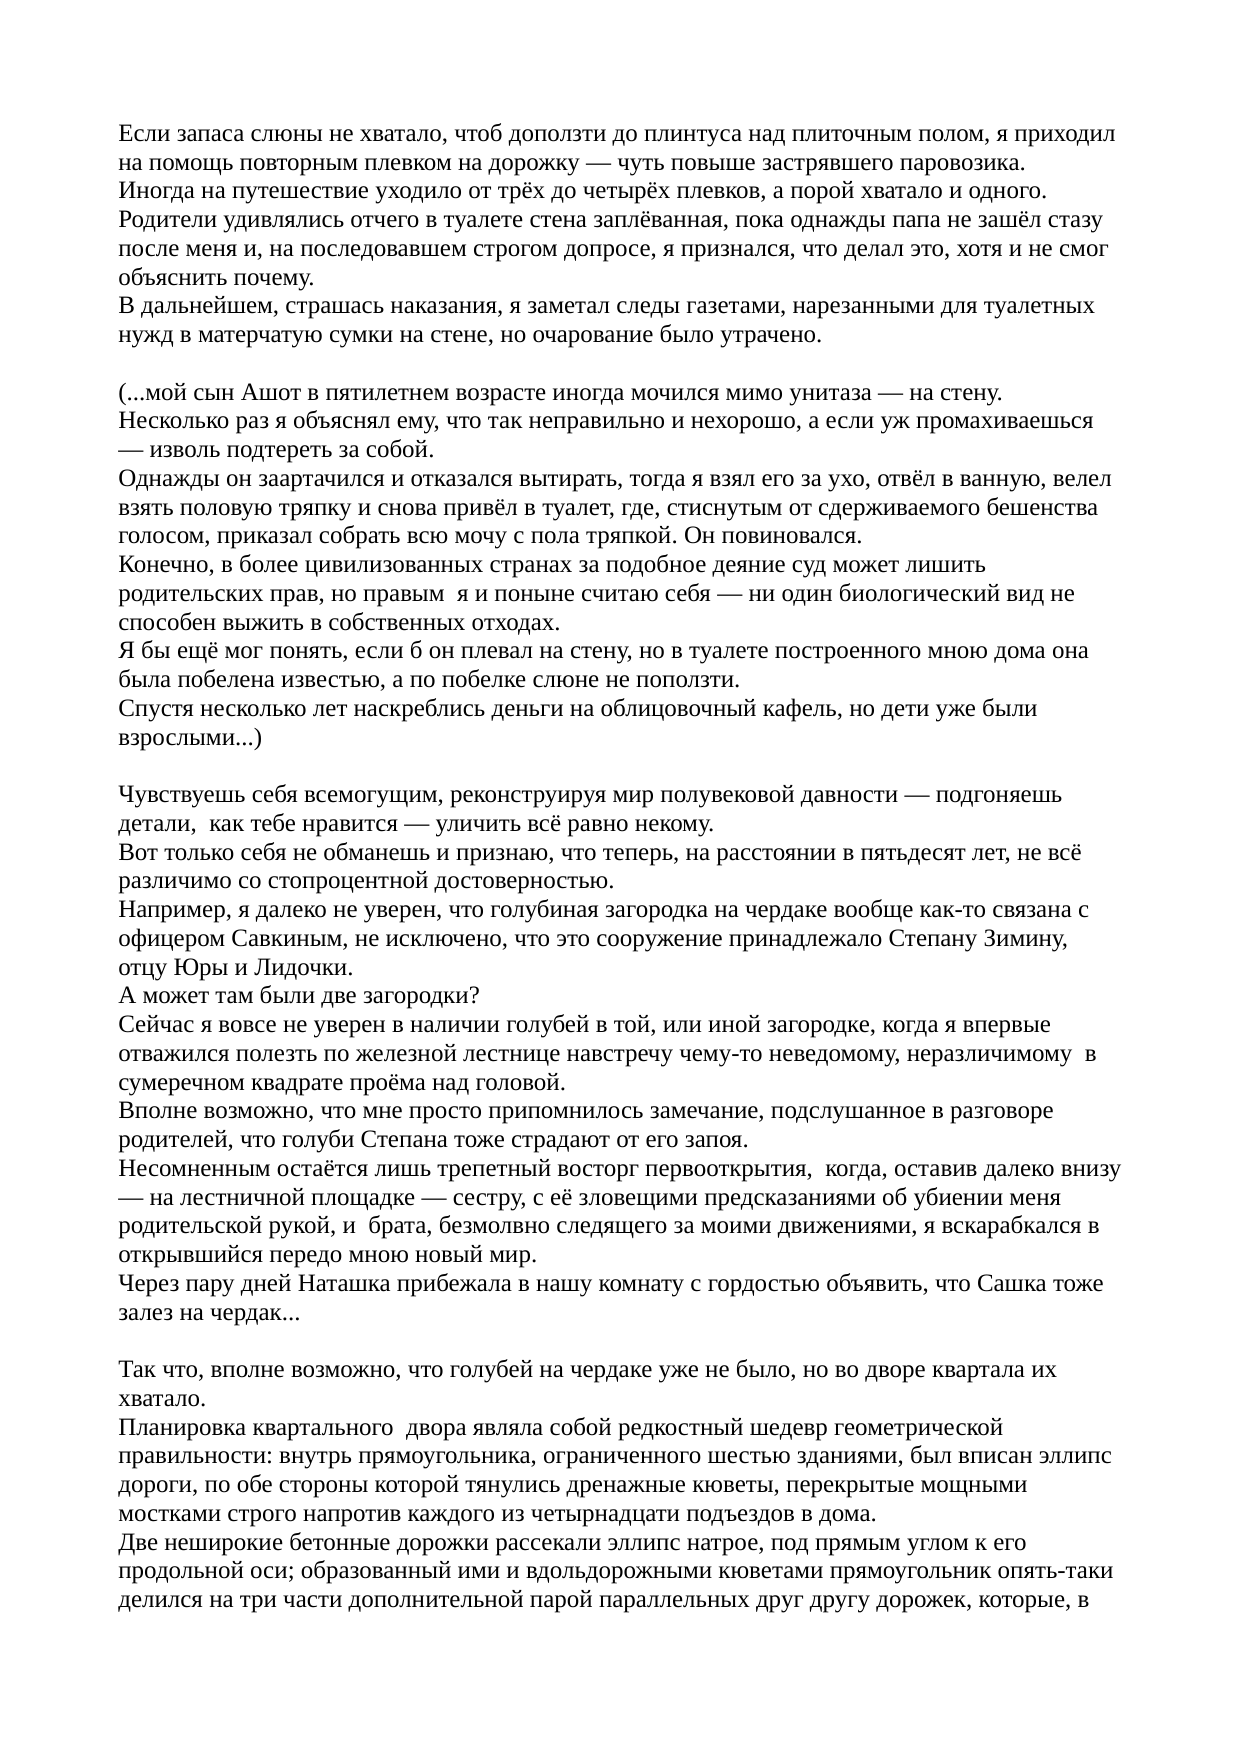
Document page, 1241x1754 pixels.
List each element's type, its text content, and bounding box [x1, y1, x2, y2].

text Иногда на путешествие уходило от трёх до четырёх плевков, а порой хватало и одного. [118, 176, 1122, 204]
text Если запаса слюны не хватало, чтоб доползти до плинтуса над плиточным полом, я приходил на помощь повторным плевком на дорожку — чуть повыше застрявшего паровозика. [118, 118, 1122, 176]
text Однажды он заартачился и отказался вытирать, тогда я взял его за ухо, отвёл в ванную, велел взять половую тряпку и снова привёл в туалет, где, стиснутым от сдерживаемого бешенства голосом, приказал собрать всю мочу с пола тряпкой. Он повиновался. [118, 463, 1122, 549]
text Сейчас я вовсе не уверен в наличии голубей в той, или иной загородке, когда я впервые отважился полезть по железной лестнице навстречу чему-то неведомому, неразличимому в сумеречном квадрате проёма над головой. [118, 1009, 1122, 1096]
text Несомненным остаётся лишь трепетный восторг первооткрытия, когда, оставив далеко внизу — на лестничной площадке — сестру, с её зловещими предсказаниями об убиении меня родительской рукой, и брата, безмолвно следящего за моими движениями, я вскарабкался в открывшийся передо мною новый мир. [118, 1153, 1122, 1268]
text (...мой сын Ашот в пятилетнем возрасте иногда мочился мимо унитаза — на стену. [118, 377, 1122, 406]
text Вот только себя не обманешь и признаю, что теперь, на расстоянии в пятьдесят лет, не всё различимо со стопроцентной достоверностью. [118, 837, 1122, 894]
text Две неширокие бетонные дорожки рассекали эллипс натрое, под прямым углом к его продольной оси; образованный ими и вдольдорожными кюветами прямоугольник опять-таки делился на три части дополнительной парой параллельных друг другу дорожек, которые, в [118, 1527, 1122, 1613]
text Я бы ещё мог понять, если б он плевал на стену, но в туалете построенного мною дома она была побелена известью, а по побелке слюне не поползти. [118, 636, 1122, 693]
text Родители удивлялись отчего в туалете стена заплёванная, пока однажды папа не зашёл стазу после меня и, на последовавшем строгом допросе, я признался, что делал это, хотя и не смог объяснить почему. [118, 204, 1122, 291]
text Несколько раз я объяснял ему, что так неправильно и нехорошо, а если уж промахиваешься — изволь подтереть за собой. [118, 406, 1122, 463]
text Чувствуешь себя всемогущим, реконструируя мир полувековой давности — подгоняешь детали, как тебе нравится — уличить всё равно некому. [118, 779, 1122, 837]
text Вполне возможно, что мне просто припомнилось замечание, подслушанное в разговоре родителей, что голуби Степана тоже страдают от его запоя. [118, 1096, 1122, 1153]
text А может там были две загородки? [118, 981, 1122, 1009]
text Например, я далеко не уверен, что голубиная загородка на чердаке вообще как-то связана с офицером Савкиным, не исключено, что это сооружение принадлежало Степану Зимину, отцу Юры и Лидочки. [118, 894, 1122, 981]
text Спустя несколько лет наскреблись деньги на облицовочный кафель, но дети уже были взрослыми...) [118, 693, 1122, 751]
text В дальнейшем, страшась наказания, я заметал следы газетами, нарезанными для туалетных нужд в матерчатую сумки на стене, но очарование было утрачено. [118, 291, 1122, 348]
text Планировка квартального двора являла собой редкостный шедевр геометрической правильности: внутрь прямоугольника, ограниченного шестью зданиями, был вписан эллипс дороги, по обе стороны которой тянулись дренажные кюветы, перекрытые мощными мостками строго напротив каждого из четырнадцати подъездов в дома. [118, 1412, 1122, 1527]
text Конечно, в более цивилизованных странах за подобное деяние суд может лишить родительских прав, но правым я и поныне считаю себя — ни один биологический вид не способен выжить в собственных отходах. [118, 549, 1122, 636]
text Через пару дней Наташка прибежала в нашу комнату с гордостью объявить, что Сашка тоже залез на чердак... [118, 1268, 1122, 1326]
text Так что, вполне возможно, что голубей на чердаке уже не было, но во дворе квартала их хватало. [118, 1354, 1122, 1412]
